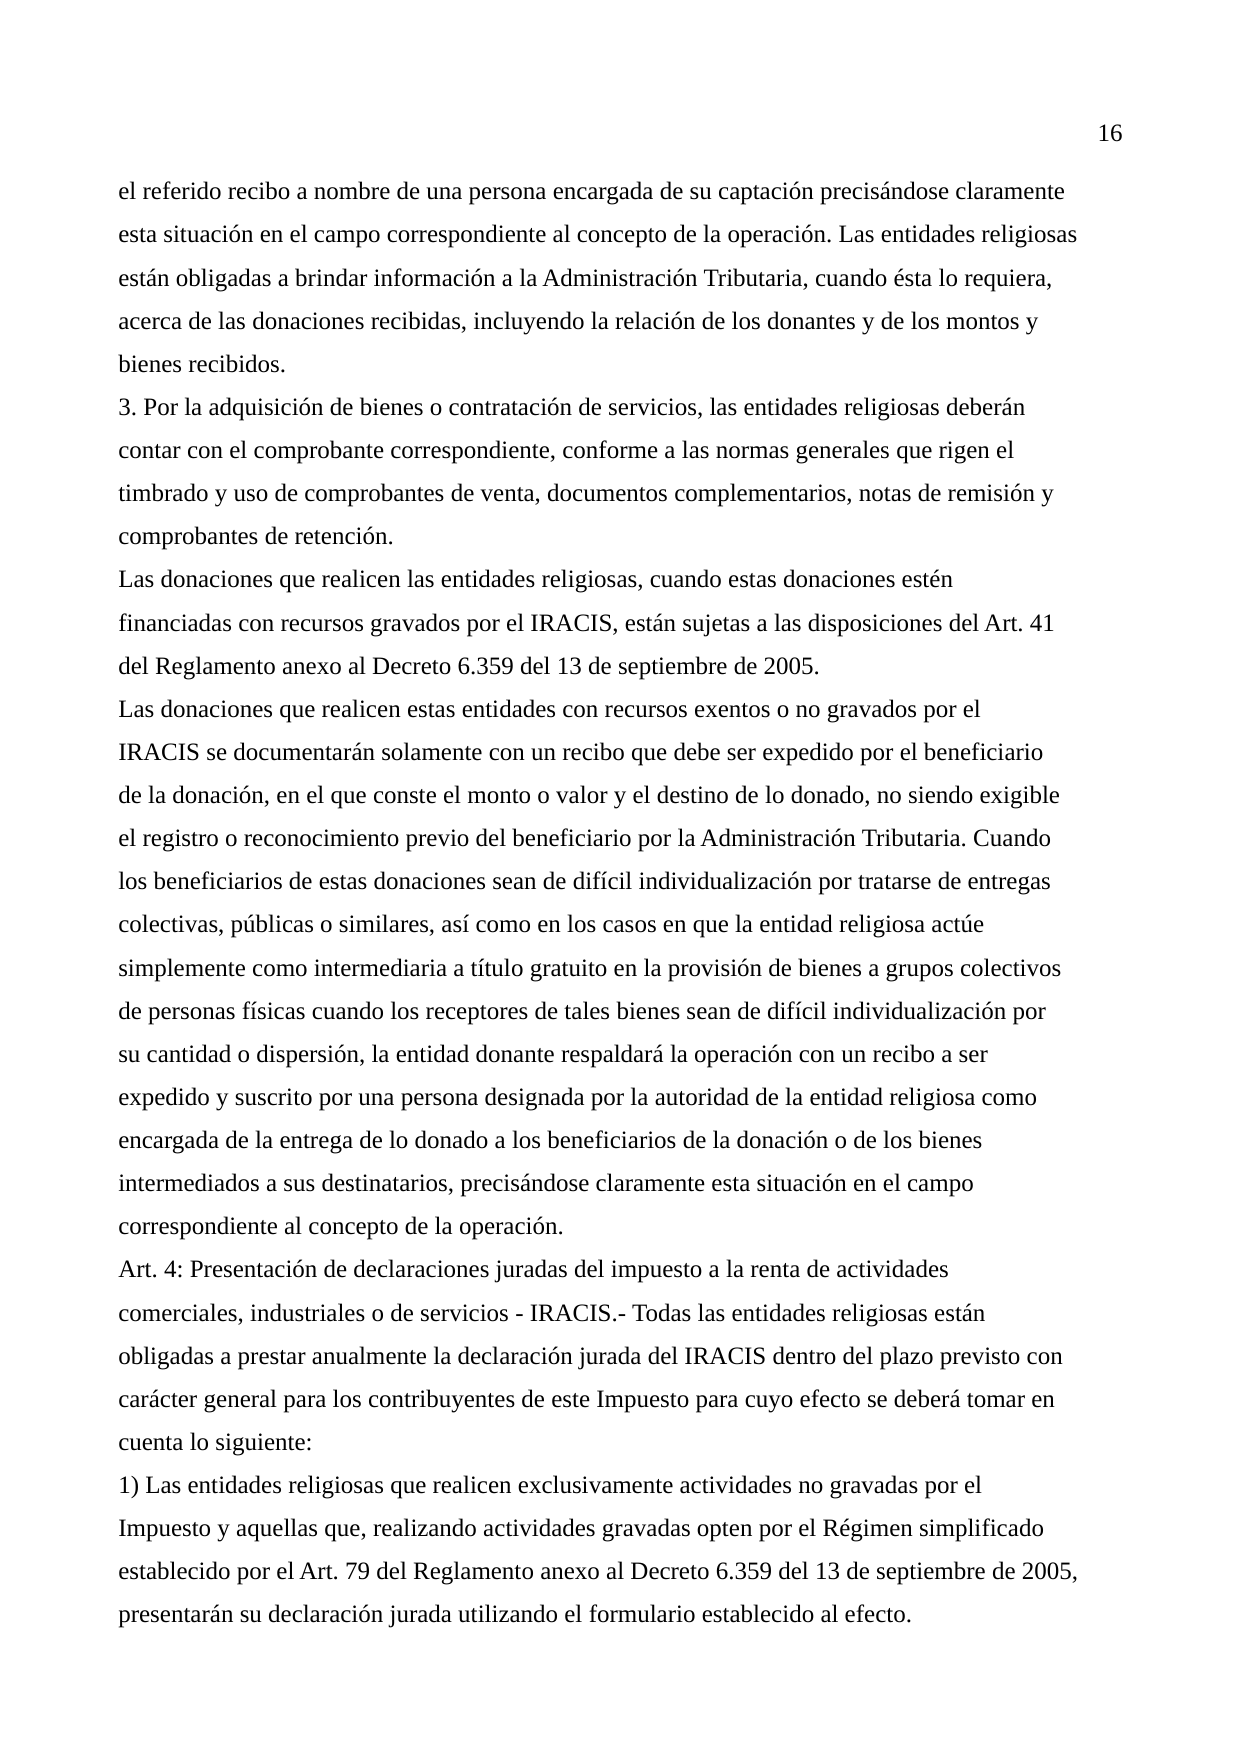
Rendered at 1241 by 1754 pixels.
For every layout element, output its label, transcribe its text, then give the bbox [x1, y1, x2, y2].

text comerciales, industriales o de servicios - IRACIS.- Todas las entidades religiosas están [118, 1298, 1122, 1326]
text acerca de las donaciones recibidas, incluyendo la relación de los donantes y de los montos y [118, 306, 1122, 334]
text de personas físicas cuando los receptores de tales bienes sean de difícil individualización por [118, 996, 1122, 1024]
text de la donación, en el que conste el monto o valor y el destino de lo donado, no siendo exigible [118, 780, 1122, 809]
text carácter general para los contribuyentes de este Impuesto para cuyo efecto se deberá tomar en [118, 1384, 1122, 1413]
text el registro o reconocimiento previo del beneficiario por la Administración Tributaria. Cuando [118, 823, 1122, 852]
text presentarán su declaración jurada utilizando el formulario establecido al efecto. [118, 1599, 1122, 1628]
text Art. 4: Presentación de declaraciones juradas del impuesto a la renta de actividades [118, 1254, 1122, 1283]
text comprobantes de retención. [118, 521, 1122, 550]
text obligadas a prestar anualmente la declaración jurada del IRACIS dentro del plazo previsto con [118, 1341, 1122, 1369]
text establecido por el Art. 79 del Reglamento anexo al Decreto 6.359 del 13 de septiembre de 2005, [118, 1556, 1122, 1585]
text contar con el comprobante correspondiente, conforme a las normas generales que rigen el [118, 435, 1122, 464]
text 1) Las entidades religiosas que realicen exclusivamente actividades no gravadas por el [118, 1470, 1122, 1499]
text bienes recibidos. [118, 349, 1122, 378]
text Las donaciones que realicen estas entidades con recursos exentos o no gravados por el [118, 694, 1122, 723]
text del Reglamento anexo al Decreto 6.359 del 13 de septiembre de 2005. [118, 651, 1122, 679]
text expedido y suscrito por una persona designada por la autoridad de la entidad religiosa como [118, 1082, 1122, 1111]
text están obligadas a brindar información a la Administración Tributaria, cuando ésta lo requiera, [118, 263, 1122, 291]
text esta situación en el campo correspondiente al concepto de la operación. Las entidades religiosas [118, 219, 1122, 248]
text encargada de la entrega de lo donado a los beneficiarios de la donación o de los bienes [118, 1125, 1122, 1154]
text 3. Por la adquisición de bienes o contratación de servicios, las entidades religiosas deberán [118, 392, 1122, 421]
text simplemente como intermediaria a título gratuito en la provisión de bienes a grupos colectivos [118, 953, 1122, 981]
text el referido recibo a nombre de una persona encargada de su captación precisándose claramente [118, 176, 1122, 205]
text IRACIS se documentarán solamente con un recibo que debe ser expedido por el beneficiario [118, 737, 1122, 766]
text su cantidad o dispersión, la entidad donante respaldará la operación con un recibo a ser [118, 1039, 1122, 1068]
text financiadas con recursos gravados por el IRACIS, están sujetas a las disposiciones del Art. 41 [118, 608, 1122, 636]
text correspondiente al concepto de la operación. [118, 1211, 1122, 1240]
text colectivas, públicas o similares, así como en los casos en que la entidad religiosa actúe [118, 909, 1122, 938]
text timbrado y uso de comprobantes de venta, documentos complementarios, notas de remisión y [118, 478, 1122, 507]
text cuenta lo siguiente: [118, 1427, 1122, 1456]
text Las donaciones que realicen las entidades religiosas, cuando estas donaciones estén [118, 564, 1122, 593]
text Impuesto y aquellas que, realizando actividades gravadas opten por el Régimen simplificado [118, 1513, 1122, 1542]
text intermediados a sus destinatarios, precisándose claramente esta situación en el campo [118, 1168, 1122, 1197]
text los beneficiarios de estas donaciones sean de difícil individualización por tratarse de entregas [118, 866, 1122, 895]
